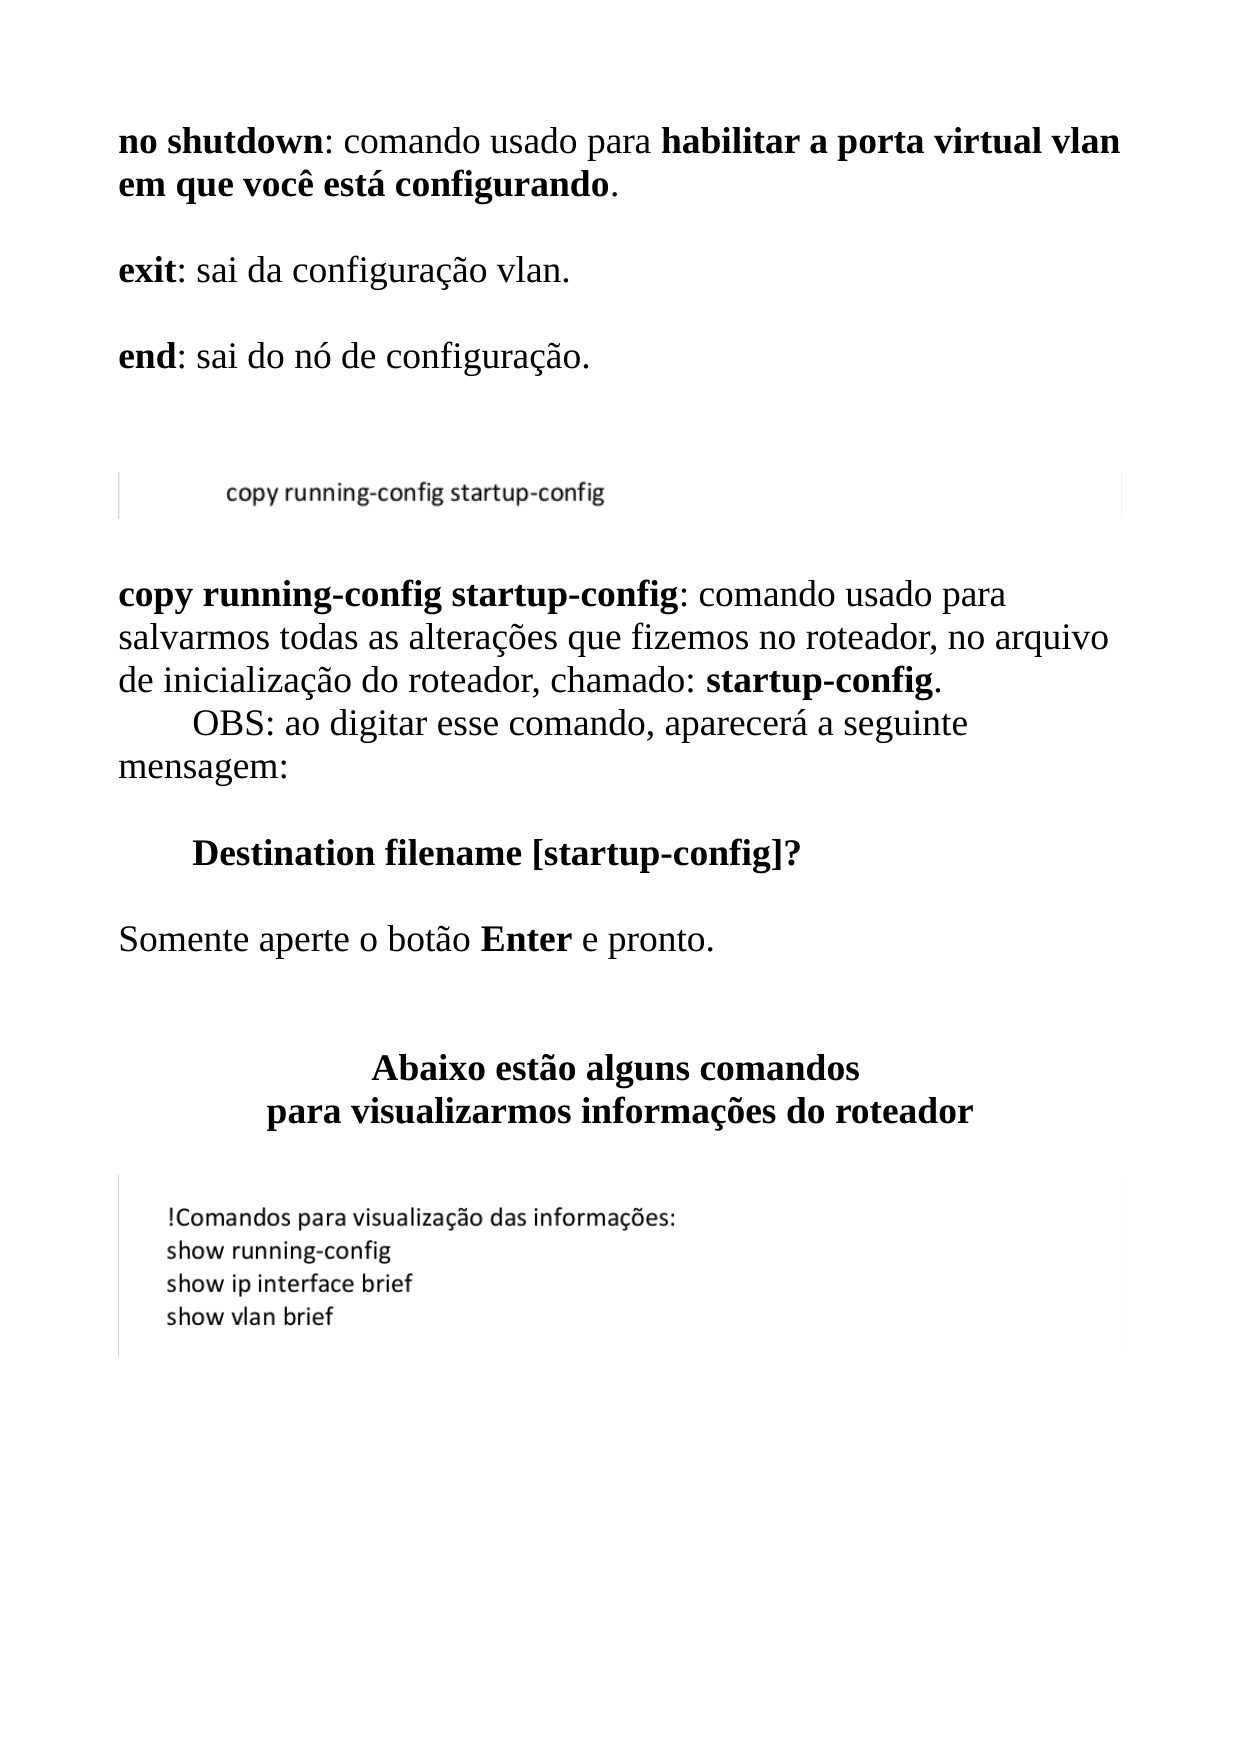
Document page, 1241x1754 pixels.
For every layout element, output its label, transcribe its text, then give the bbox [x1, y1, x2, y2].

text Somente aperte o botão Enter e pronto. [118, 916, 1122, 959]
picture [118, 472, 1123, 519]
picture [118, 1175, 1123, 1357]
text para visualizarmos informações do roteador [118, 1089, 1122, 1132]
text exit: sai da configuração vlan. [118, 247, 1122, 291]
text Abaixo estão alguns comandos [118, 1046, 1122, 1089]
text Destination filename [startup-config]? [118, 830, 1122, 873]
text copy running-config startup-config: comando usado para salvarmos todas as alterações que fizemos no roteador, no arquivo de inicialização do roteador, chamado: startup-config. [118, 571, 1122, 701]
text end: sai do nó de configuração. [118, 334, 1122, 377]
text OBS: ao digitar esse comando, aparecerá a seguinte mensagem: [118, 701, 1122, 787]
text no shutdown: comando usado para habilitar a porta virtual vlan em que você está configurando. [118, 118, 1122, 204]
